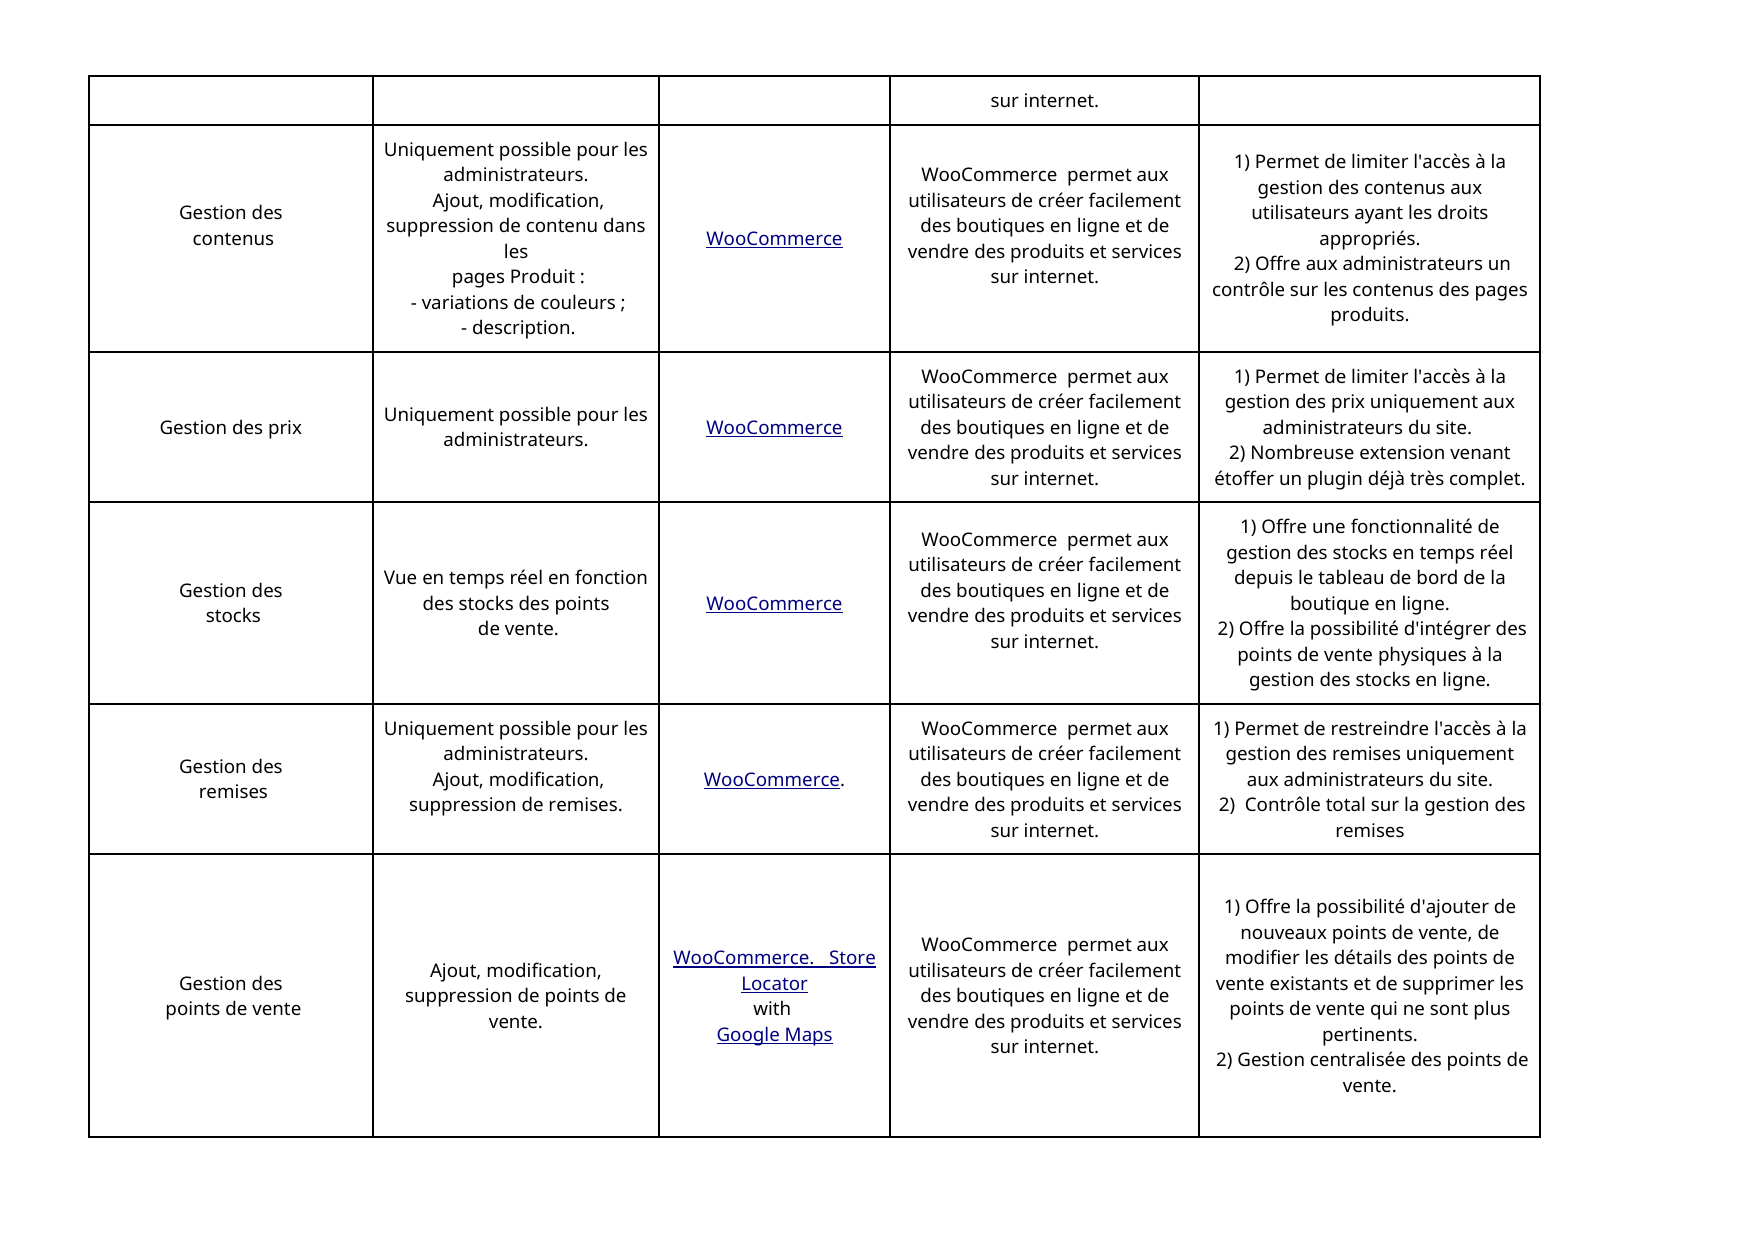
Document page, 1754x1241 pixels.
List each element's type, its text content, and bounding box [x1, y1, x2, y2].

table_cell 1) Offre une fonctionnalité de gestion des stocks en temps réel depuis le tableau de bord de la boutique en ligne. 2) Offre la possibilité d'intégrer des points de vente physiques à la gestion des stocks en ligne. [1200, 503, 1539, 703]
table_cell Uniquement possible pour les administrateurs. [374, 353, 658, 501]
table_cell Gestion des remises [90, 705, 372, 853]
table_cell 1) Permet de restreindre l'accès à la gestion des remises uniquement aux administrateurs du site. 2) Contrôle total sur la gestion des remises [1200, 705, 1539, 853]
table_cell [660, 77, 889, 123]
table_cell WooCommerce [660, 353, 889, 501]
table_cell Uniquement possible pour les administrateurs. Ajout, modification, suppression de contenu dans les pages Produit : - variations de couleurs ; - description. [374, 126, 658, 351]
table_cell Gestion des points de vente [90, 855, 372, 1136]
table_cell 1) Offre la possibilité d'ajouter de nouveaux points de vente, de modifier les détails des points de vente existants et de supprimer les points de vente qui ne sont plus pertinents. 2) Gestion centralisée des points de vente. [1200, 855, 1539, 1136]
table_cell Gestion des prix [90, 353, 372, 501]
table_cell 1) Permet de limiter l'accès à la gestion des contenus aux utilisateurs ayant les droits appropriés. 2) Offre aux administrateurs un contrôle sur les contenus des pages produits. [1200, 126, 1539, 351]
table_cell WooCommerce permet aux utilisateurs de créer facilement des boutiques en ligne et de vendre des produits et services sur internet. [891, 705, 1198, 853]
table_cell WooCommerce. [660, 705, 889, 853]
table_cell Vue en temps réel en fonction des stocks des points de vente. [374, 503, 658, 703]
table_cell Ajout, modification, suppression de points de vente. [374, 855, 658, 1136]
table_cell Uniquement possible pour les administrateurs. Ajout, modification, suppression de remises. [374, 705, 658, 853]
table_cell WooCommerce [660, 126, 889, 351]
table_cell sur internet. [891, 77, 1198, 123]
table_cell WooCommerce permet aux utilisateurs de créer facilement des boutiques en ligne et de vendre des produits et services sur internet. [891, 353, 1198, 501]
table_cell [374, 77, 658, 123]
table_cell Gestion des contenus [90, 126, 372, 351]
table_cell WooCommerce permet aux utilisateurs de créer facilement des boutiques en ligne et de vendre des produits et services sur internet. [891, 855, 1198, 1136]
table_cell WooCommerce [660, 503, 889, 703]
table_cell Gestion des stocks [90, 503, 372, 703]
table_cell 1) Permet de limiter l'accès à la gestion des prix uniquement aux administrateurs du site. 2) Nombreuse extension venant étoffer un plugin déjà très complet. [1200, 353, 1539, 501]
table_cell [1200, 77, 1539, 123]
table_cell WooCommerce. Store Locator with Google Maps [660, 855, 889, 1136]
table_cell WooCommerce permet aux utilisateurs de créer facilement des boutiques en ligne et de vendre des produits et services sur internet. [891, 126, 1198, 351]
table_cell [90, 77, 372, 123]
table_cell WooCommerce permet aux utilisateurs de créer facilement des boutiques en ligne et de vendre des produits et services sur internet. [891, 503, 1198, 703]
